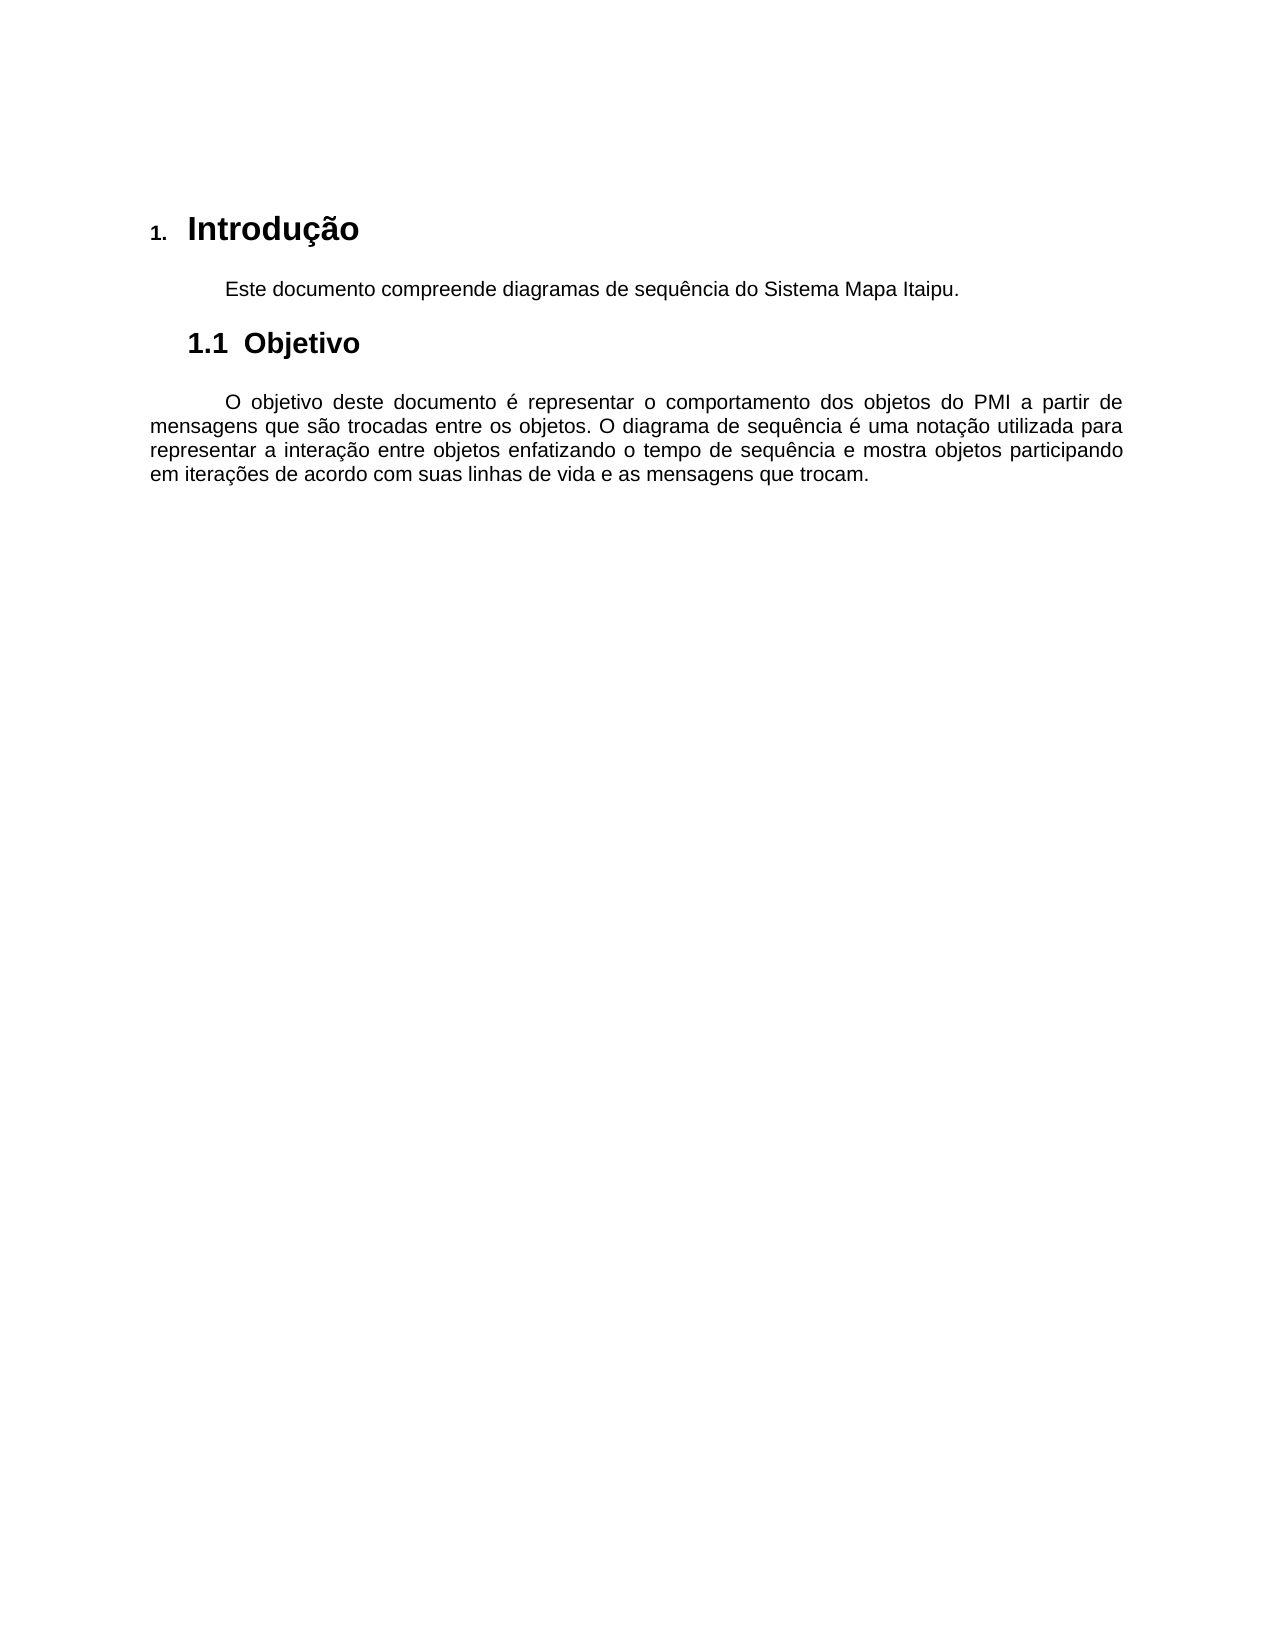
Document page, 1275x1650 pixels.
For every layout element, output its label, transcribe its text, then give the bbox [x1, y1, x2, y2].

list Introdução [150, 208, 1125, 247]
text Este documento compreende diagramas de sequência do Sistema Mapa Itaipu. [150, 277, 1125, 301]
list Objetivo [187, 326, 1125, 360]
text O objetivo deste documento é representar o comportamento dos objetos do PMI a partir de mensagens que são trocadas entre os objetos. O diagrama de sequência é uma notação utilizada para representar a interação entre objetos enfatizando o tempo de sequência e mostra objetos participando em iterações de acordo com suas linhas de vida e as mensagens que trocam. [150, 390, 1125, 486]
